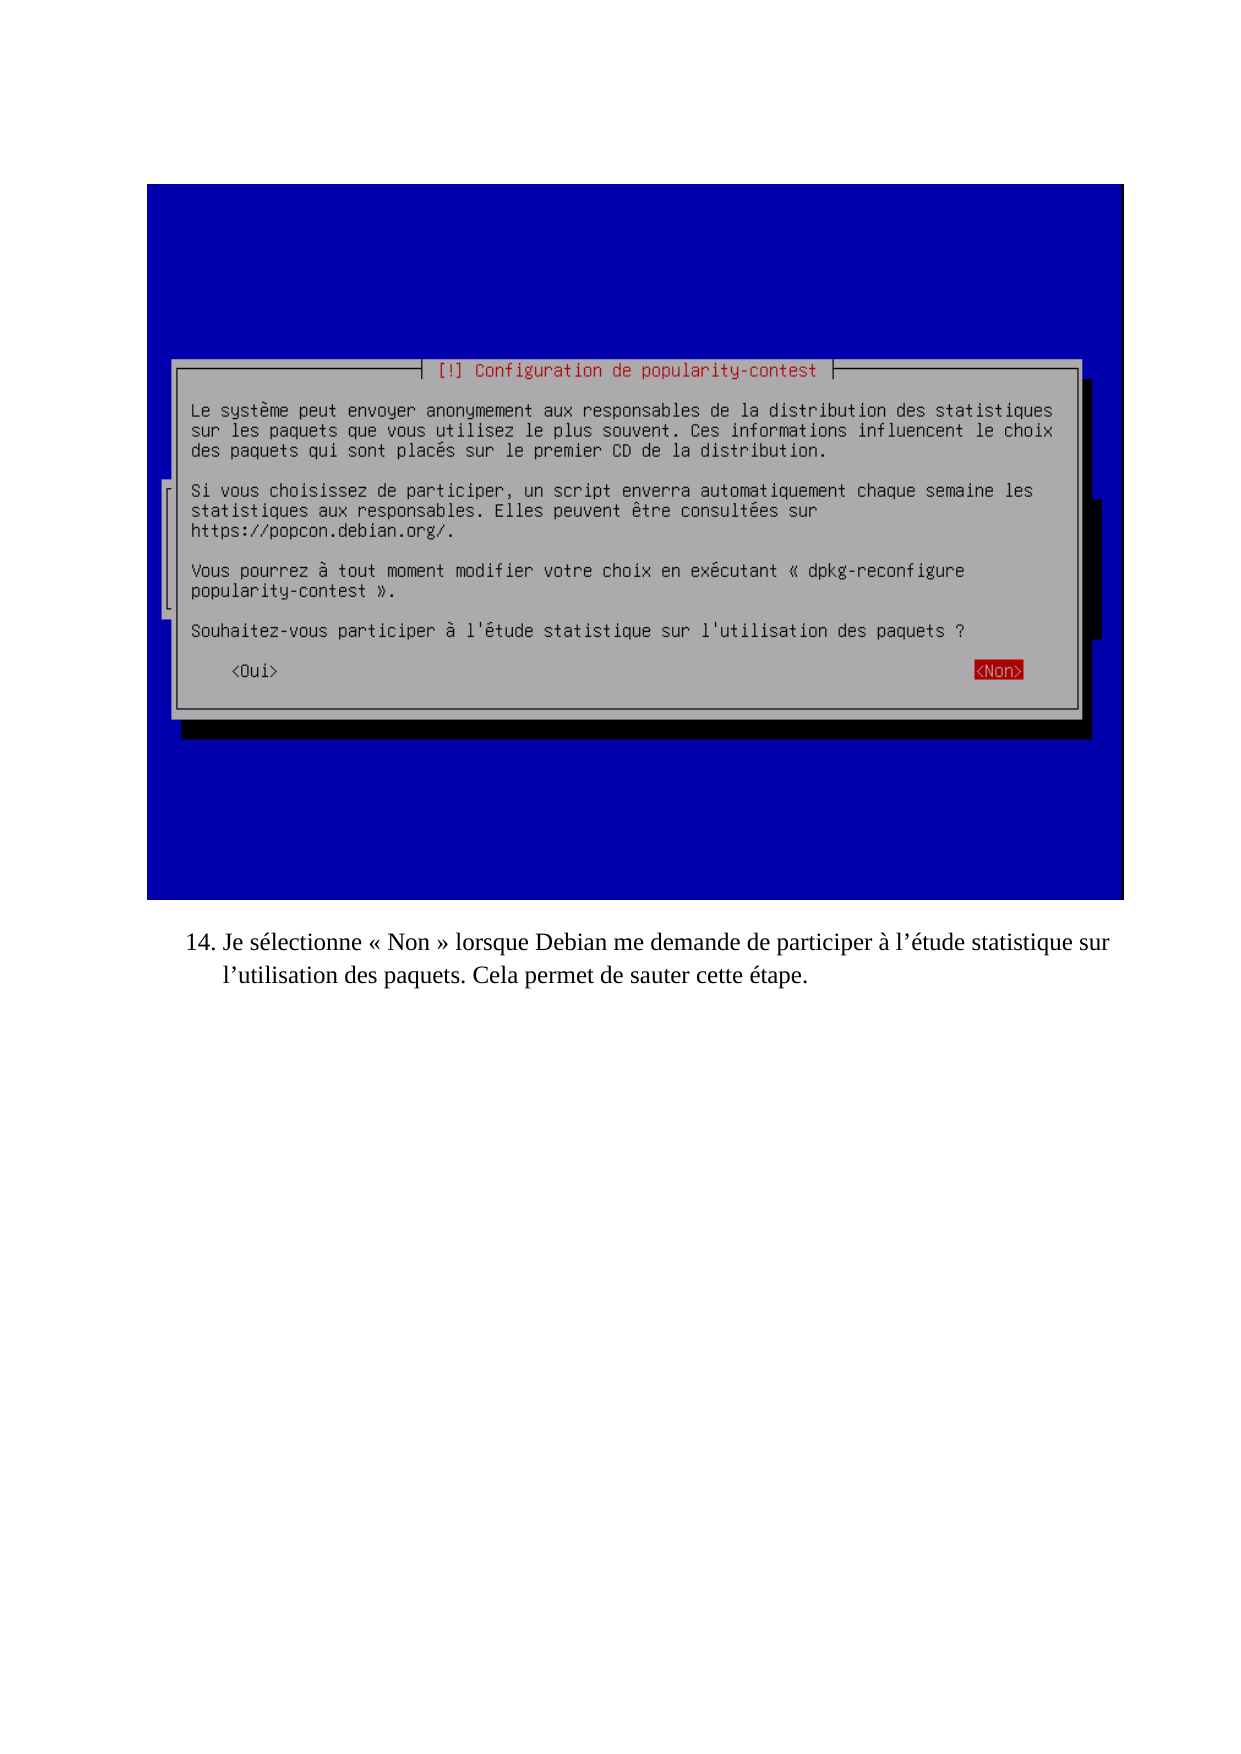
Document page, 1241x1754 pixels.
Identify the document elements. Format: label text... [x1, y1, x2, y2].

list Je sélectionne « Non » lorsque Debian me demande de participer à l’étude statistique sur l’utilisation des paquets. Cela permet de sauter cette étape. [185, 927, 1122, 989]
picture [147, 184, 1124, 900]
